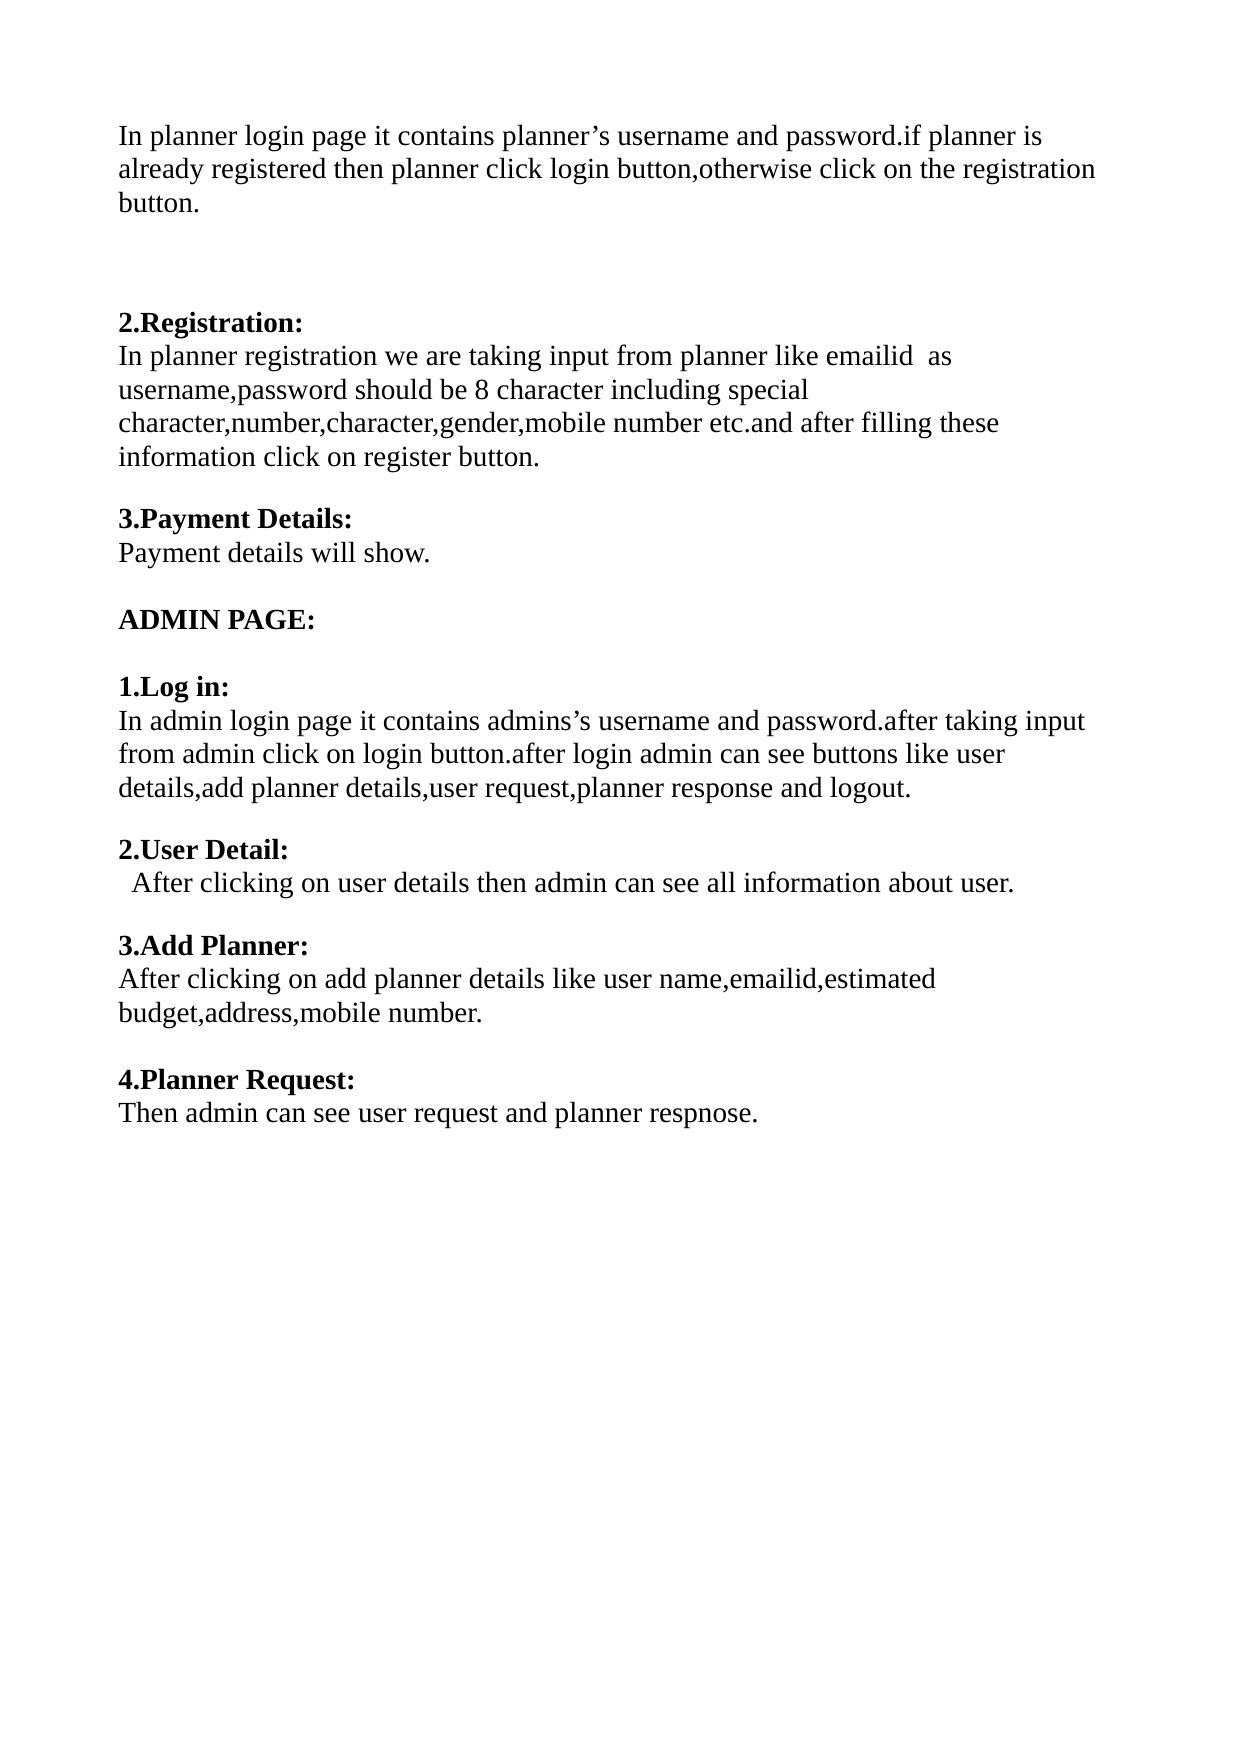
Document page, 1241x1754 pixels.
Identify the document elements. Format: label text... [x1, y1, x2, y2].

text After clicking on user details then admin can see all information about user. [118, 866, 1122, 899]
text After clicking on add planner details like user name,emailid,estimated budget,address,mobile number. [118, 961, 1122, 1028]
text In planner registration we are taking input from planner like emailid as username,password should be 8 character including special character,number,character,gender,mobile number etc.and after filling these information click on register button. [118, 338, 1122, 473]
text 2.User Detail: [118, 832, 1122, 866]
text Then admin can see user request and planner respnose. [118, 1096, 1122, 1129]
text 3.Payment Details: [118, 501, 1122, 535]
text 4.Planner Request: [118, 1062, 1122, 1096]
text 1.Log in: [118, 669, 1122, 703]
text In admin login page it contains admins’s username and password.after taking input from admin click on login button.after login admin can see buttons like user details,add planner details,user request,planner response and logout. [118, 703, 1122, 803]
text ADMIN PAGE: [118, 602, 1122, 636]
text In planner login page it contains planner’s username and password.if planner is already registered then planner click login button,otherwise click on the registration button. [118, 118, 1122, 219]
text Payment details will show. [118, 535, 1122, 568]
text 2.Registration: [118, 305, 1122, 338]
text 3.Add Planner: [118, 928, 1122, 961]
